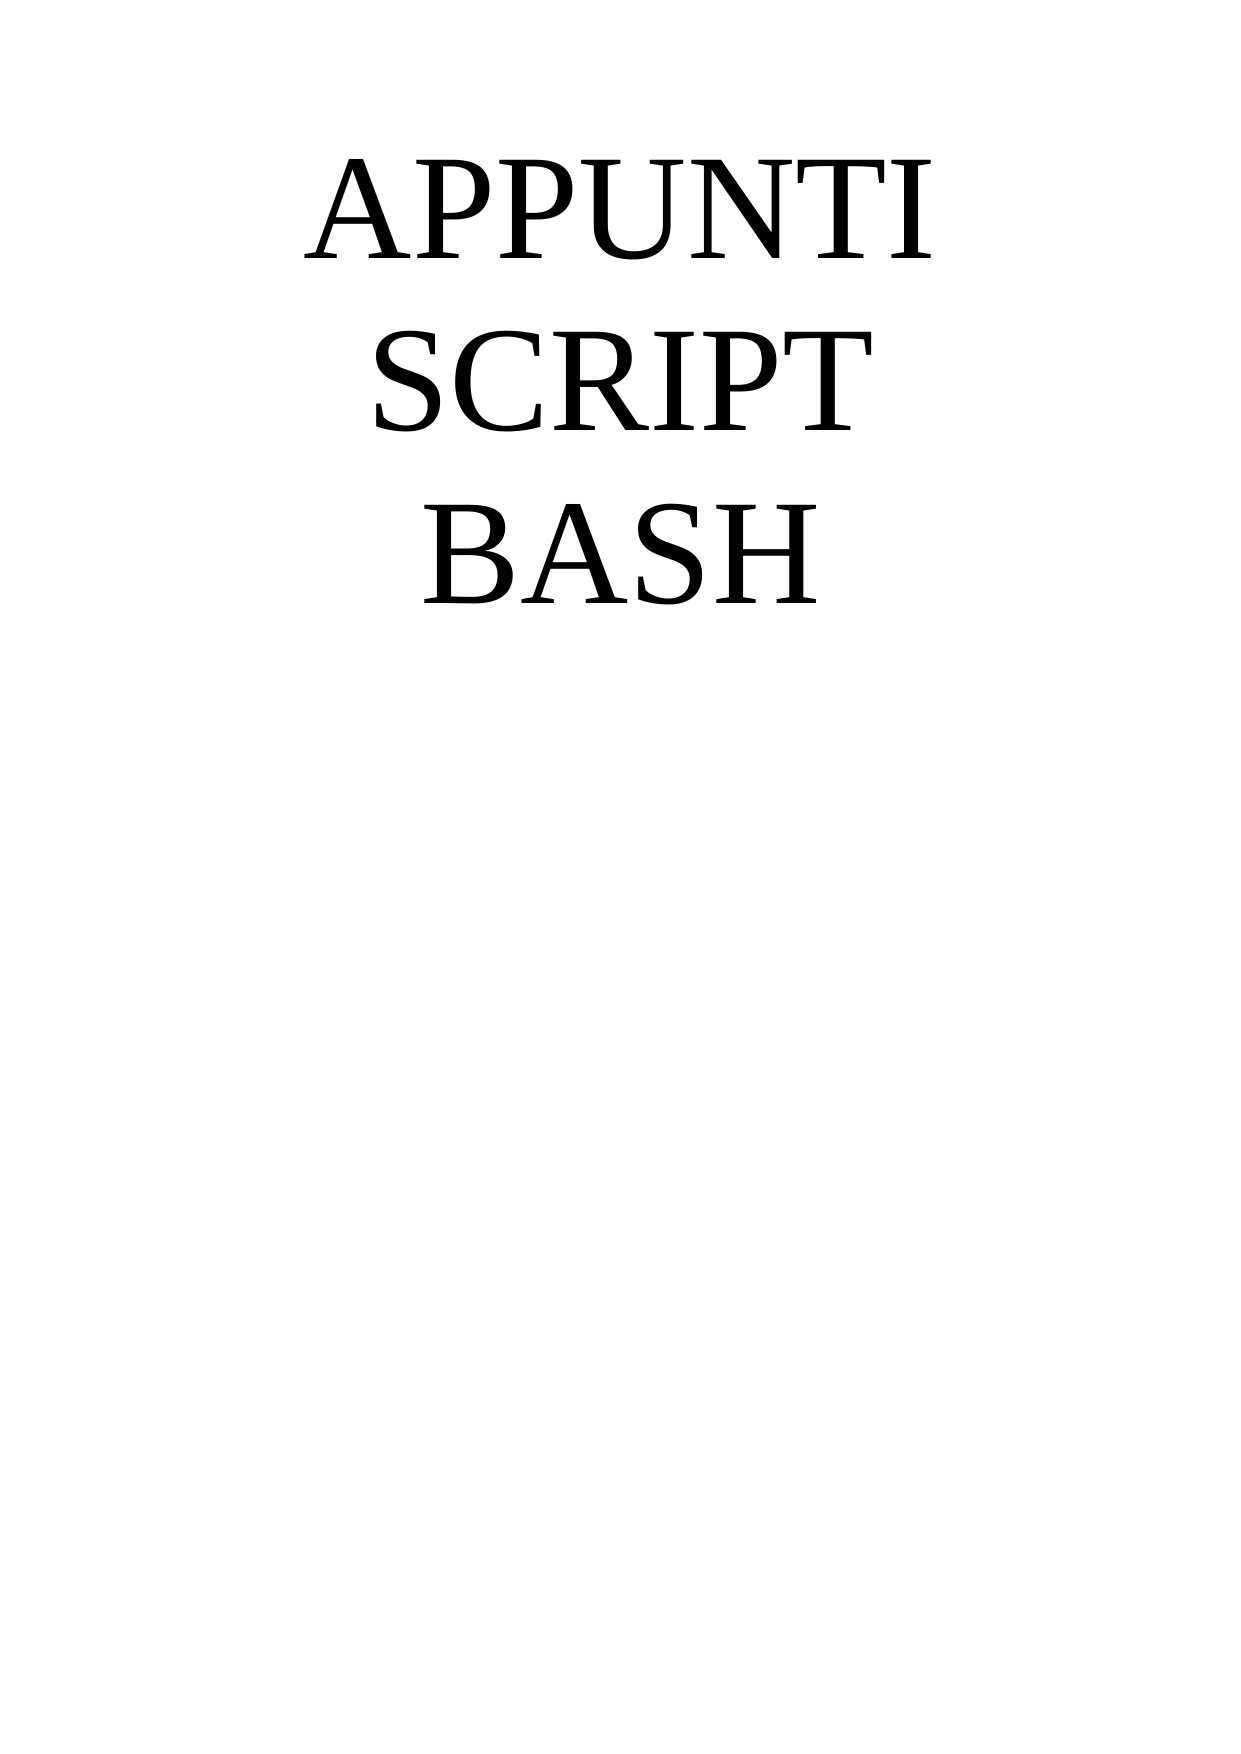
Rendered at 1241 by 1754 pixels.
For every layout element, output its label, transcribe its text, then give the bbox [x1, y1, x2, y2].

text BASH [118, 463, 1122, 636]
text APPUNTI SCRIPT [118, 118, 1122, 463]
